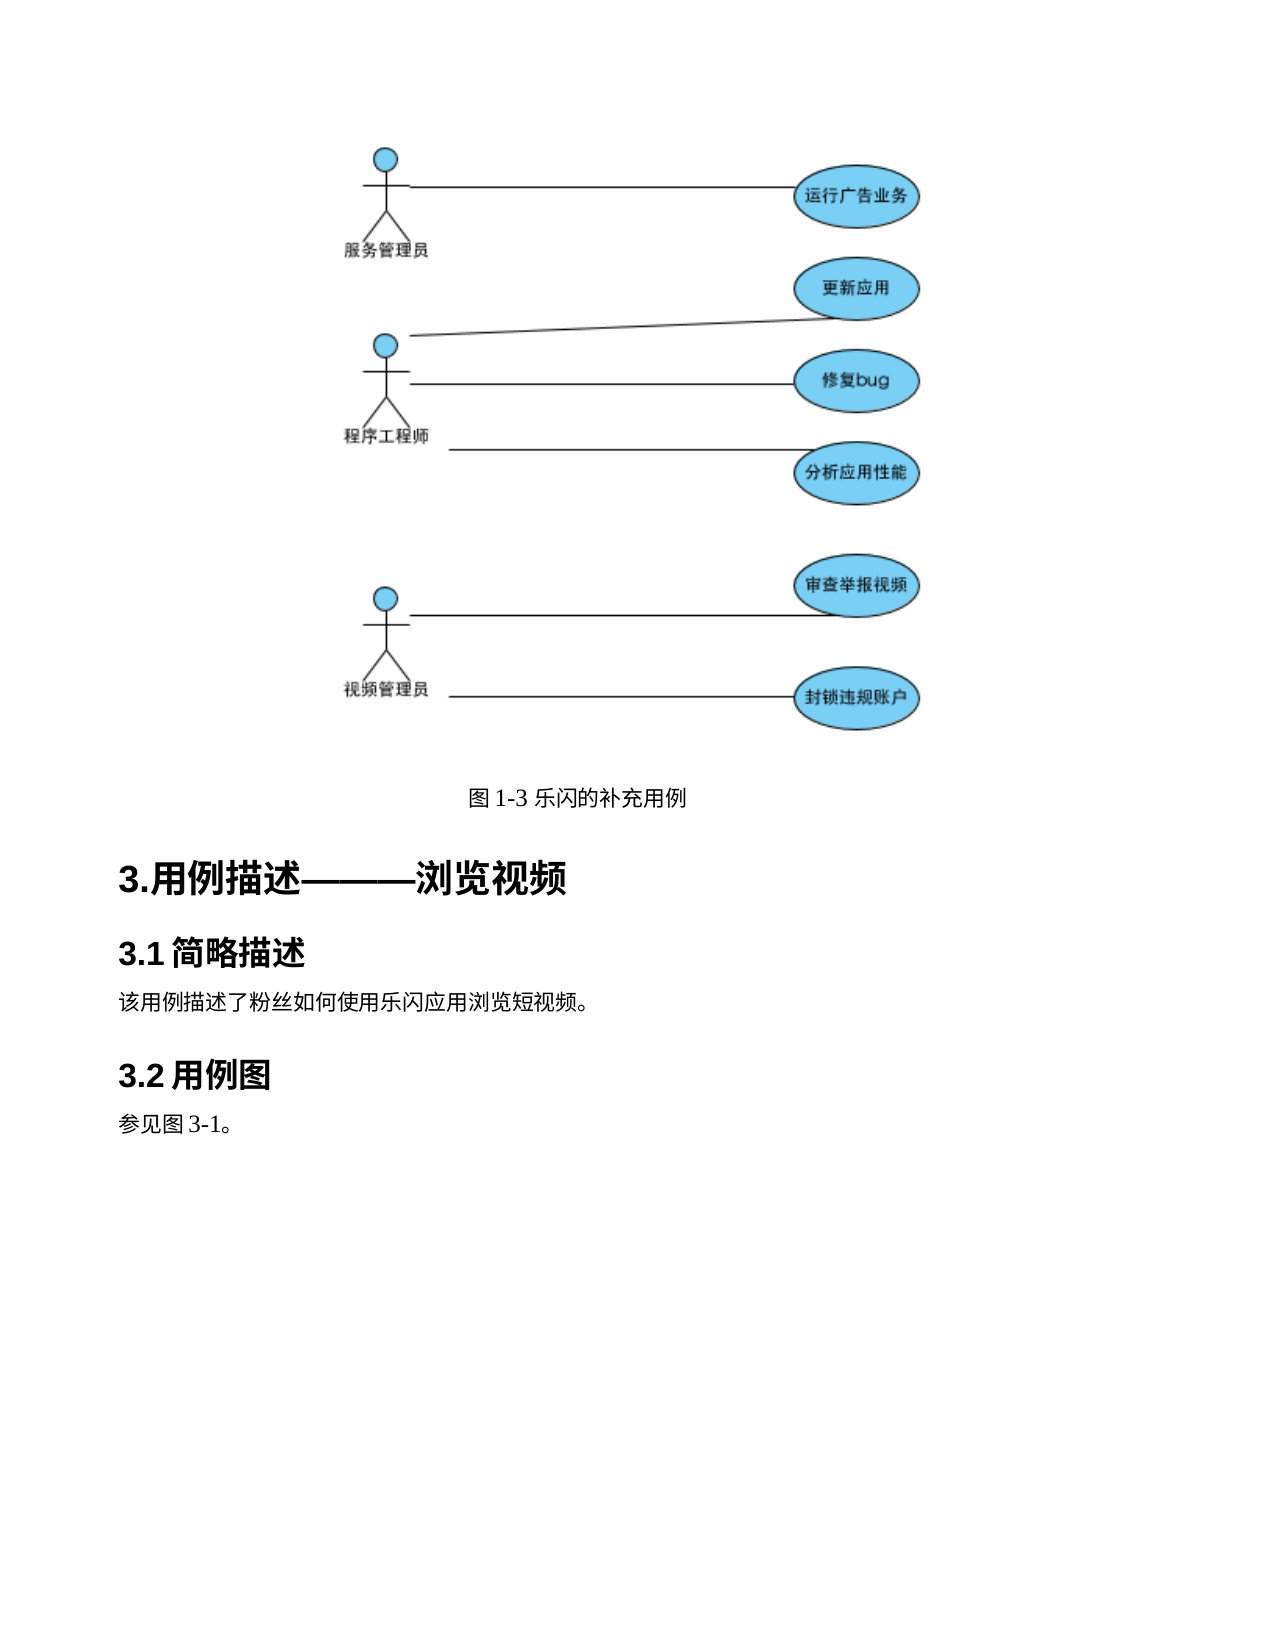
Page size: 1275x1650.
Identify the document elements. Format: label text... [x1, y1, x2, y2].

picture [200, 118, 1075, 776]
subtitle 3.用例描述———浏览视频 [118, 856, 1157, 900]
text 参见图3-1。 [118, 1107, 1157, 1139]
subtitle 3.2用例图 [118, 1056, 1157, 1095]
text 图1-3 乐闪的补充用例 [118, 118, 1157, 812]
subtitle 3.1简略描述 [118, 933, 1157, 972]
text 该用例描述了粉丝如何使用乐闪应用浏览短视频。 [118, 984, 1157, 1016]
